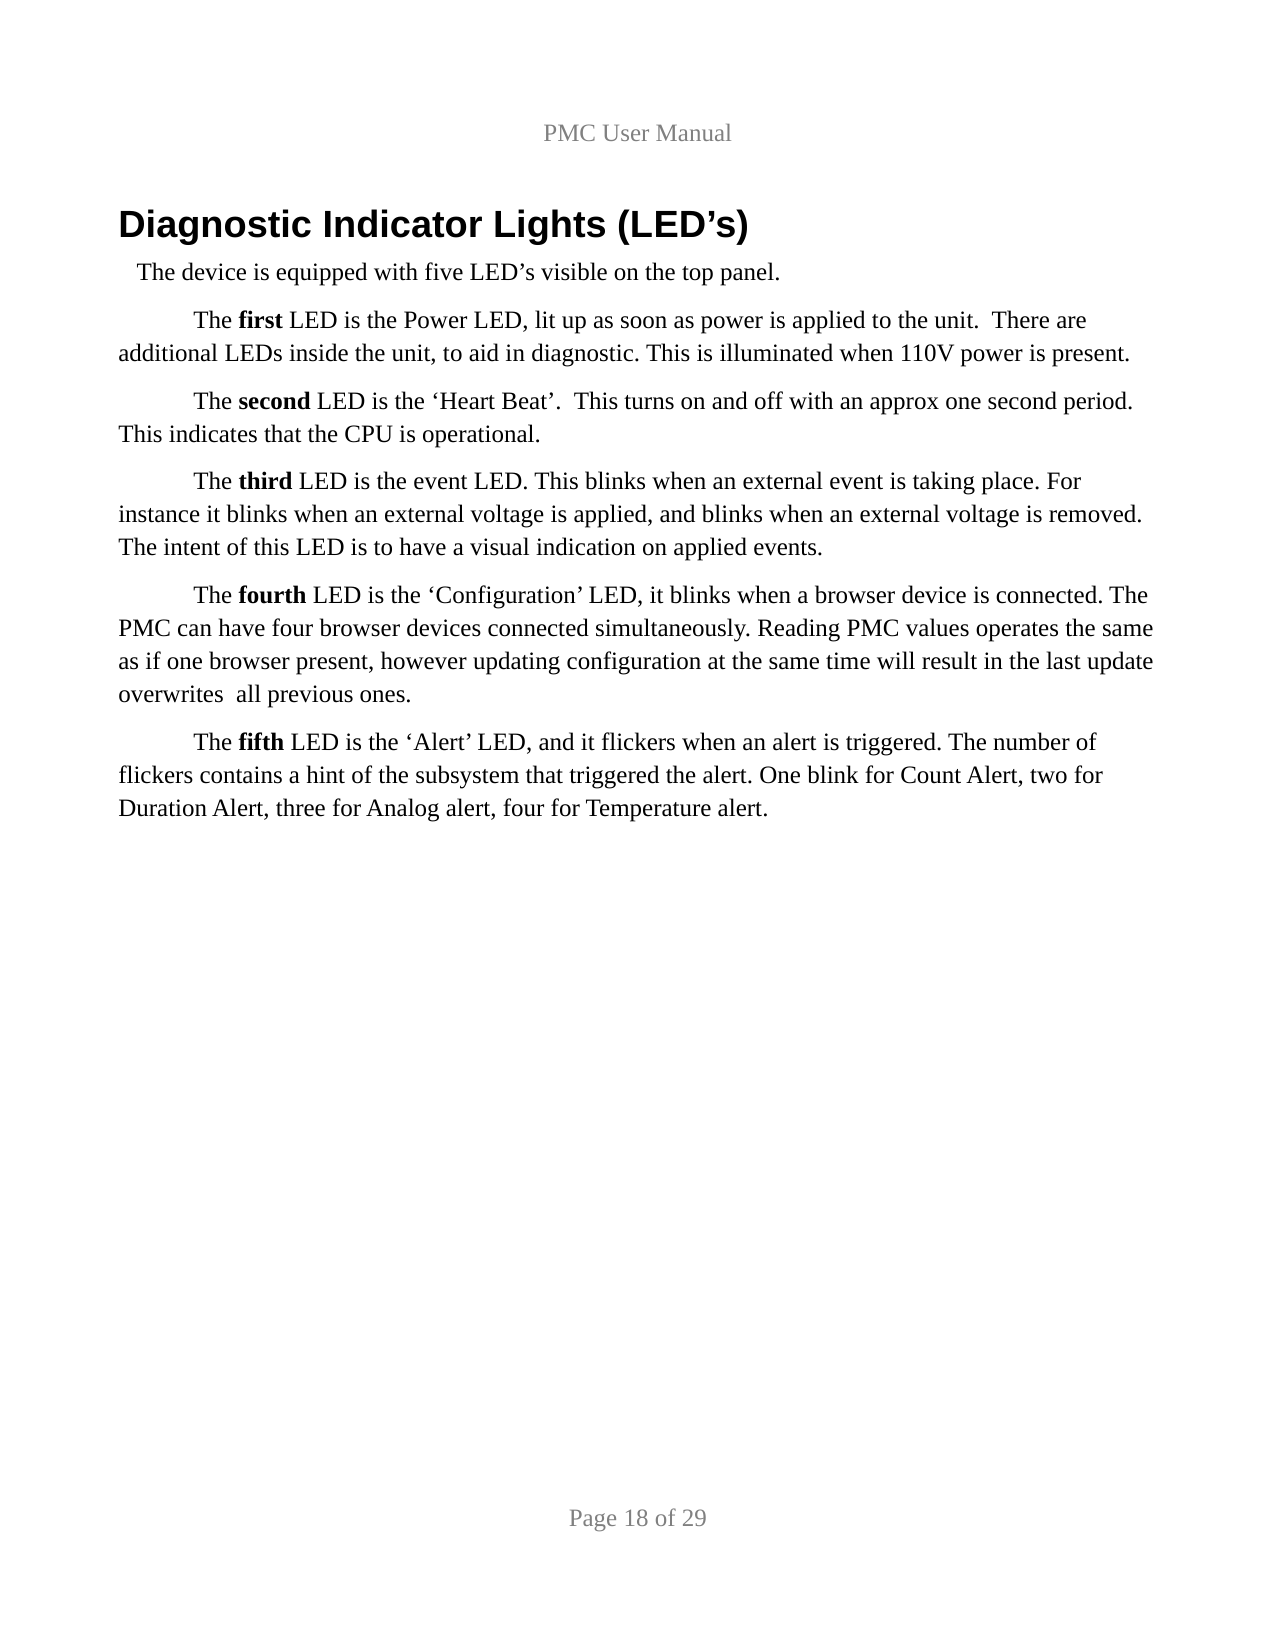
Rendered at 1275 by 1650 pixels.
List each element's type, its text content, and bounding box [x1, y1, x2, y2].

text The third LED is the event LED. This blinks when an external event is taking place. For instance it blinks when an external voltage is applied, and blinks when an external voltage is removed. The intent of this LED is to have a visual indication on applied events. [118, 466, 1157, 561]
text The second LED is the ‘Heart Beat’. This turns on and off with an approx one second period. This indicates that the CPU is operational. [118, 386, 1157, 447]
text The fourth LED is the ‘Configuration’ LED, it blinks when a browser device is connected. The PMC can have four browser devices connected simultaneously. Reading PMC values operates the same as if one browser present, however updating configuration at the same time will result in the last update overwrites all previous ones. [118, 580, 1157, 708]
text The device is equipped with five LED’s visible on the top panel. [118, 257, 1157, 286]
text The fifth LED is the ‘Alert’ LED, and it flickers when an alert is triggered. The number of flickers contains a hint of the subsystem that triggered the alert. One blink for Count Alert, two for Duration Alert, three for Analog alert, four for Temperature alert. [118, 727, 1157, 821]
subtitle Diagnostic Indicator Lights (LED’s) [118, 201, 1157, 245]
text The first LED is the Power LED, lit up as soon as power is applied to the unit. There are additional LEDs inside the unit, to aid in diagnostic. This is illuminated when 110V power is present. [118, 305, 1157, 367]
